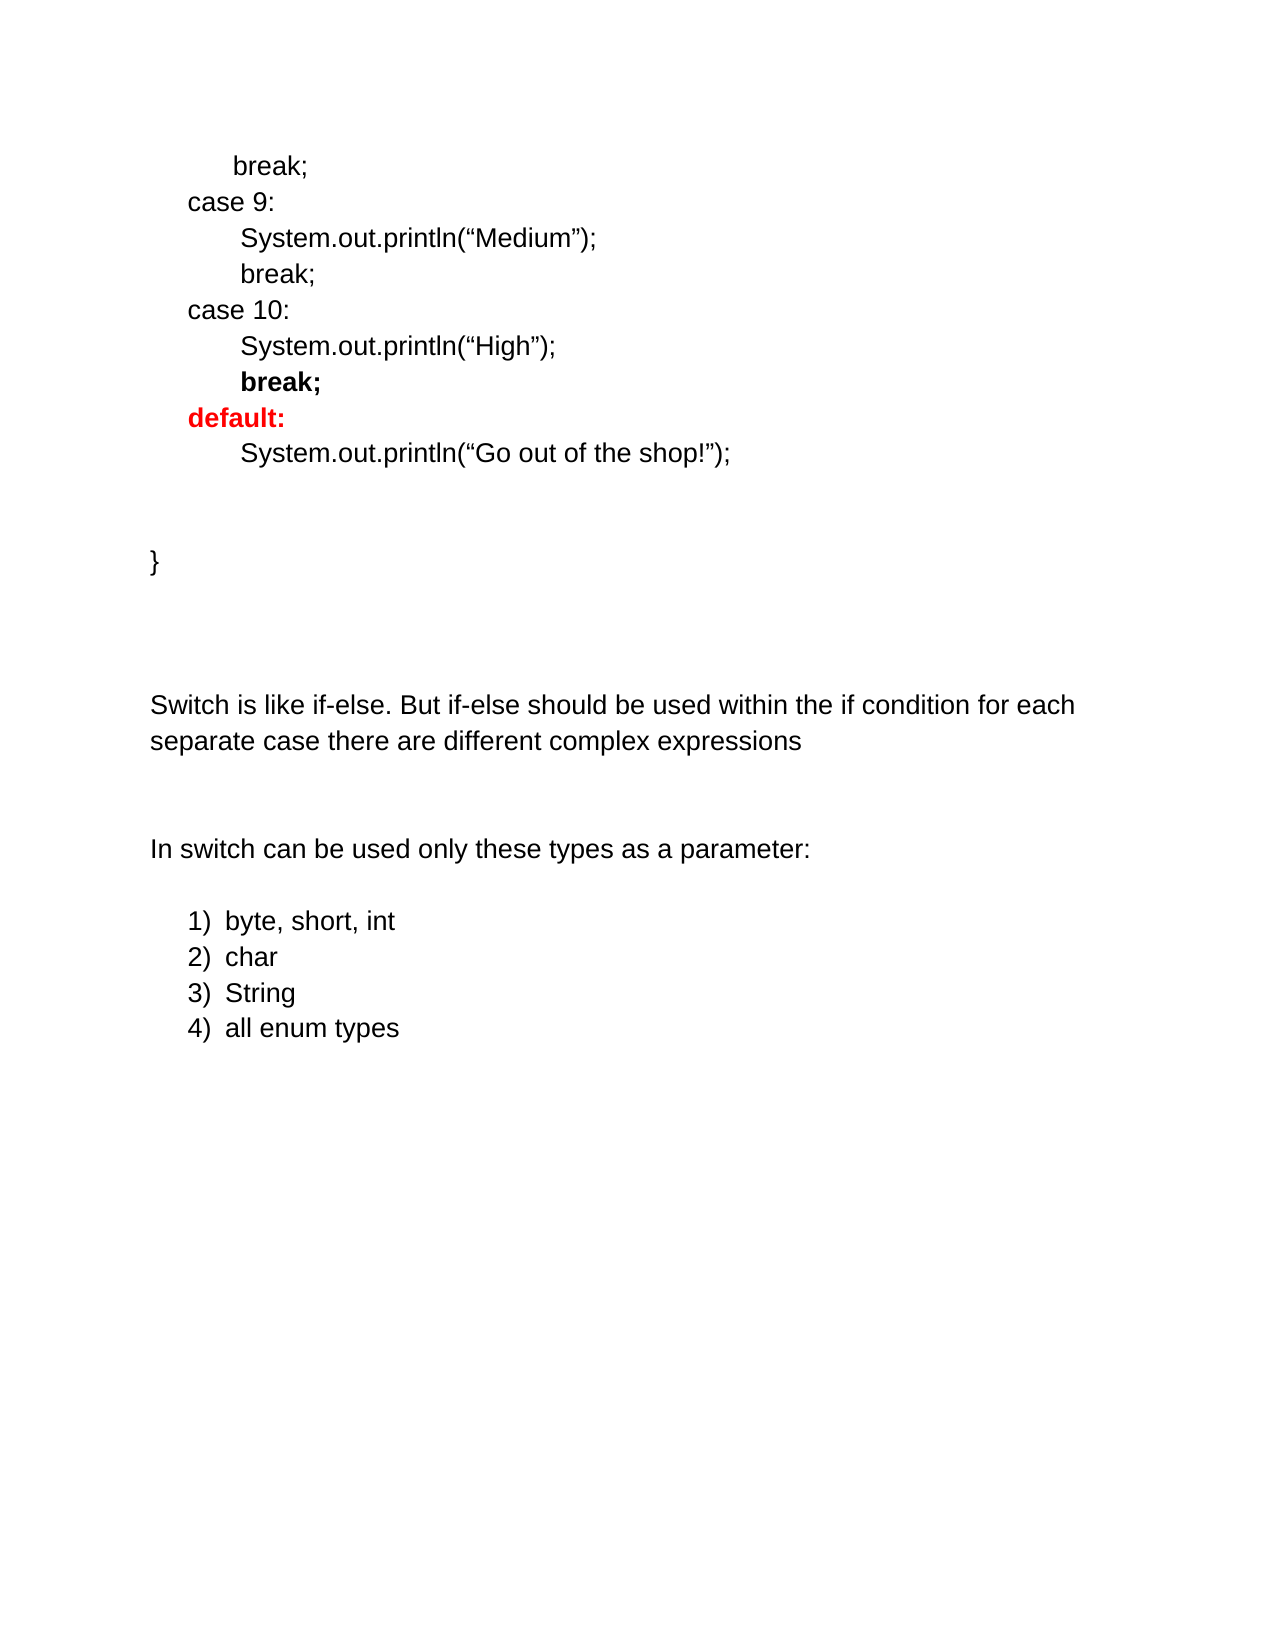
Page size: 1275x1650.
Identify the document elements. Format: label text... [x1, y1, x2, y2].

text break; [150, 150, 1125, 181]
text System.out.println(“High”); [150, 330, 1125, 361]
text break; [150, 258, 1125, 289]
text break; [150, 366, 1125, 397]
list byte, short, int [187, 905, 1125, 936]
list all enum types [187, 1012, 1125, 1044]
text In switch can be used only these types as a parameter: [150, 833, 1125, 864]
text } [150, 545, 1125, 577]
list String [187, 977, 1125, 1008]
list char [187, 941, 1125, 972]
text case 9: [150, 186, 1125, 217]
text default: [150, 402, 1125, 433]
text case 10: [150, 294, 1125, 325]
text System.out.println(“Go out of the shop!”); [150, 437, 1125, 469]
text System.out.println(“Medium”); [150, 222, 1125, 253]
text Switch is like if-else. But if-else should be used within the if condition for each separate case there are different complex expressions [150, 689, 1125, 756]
